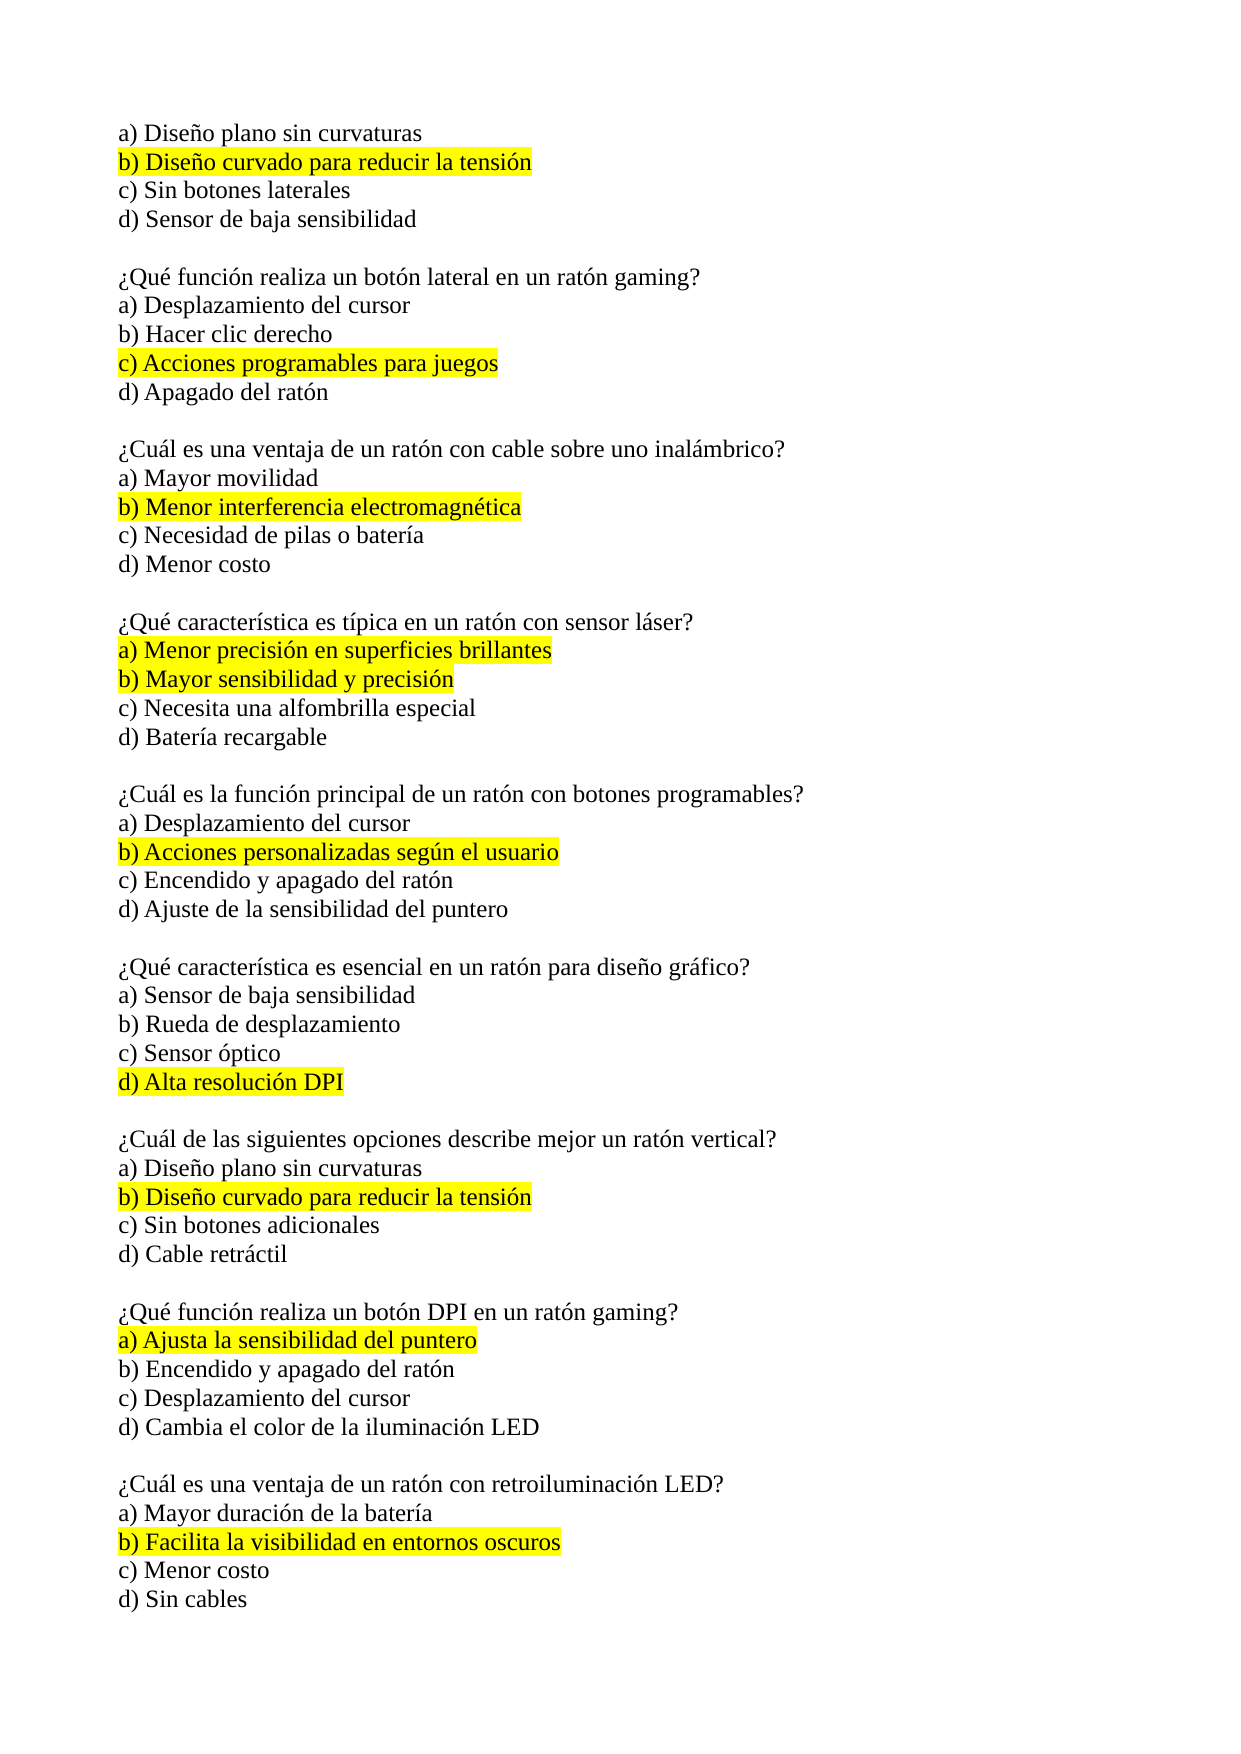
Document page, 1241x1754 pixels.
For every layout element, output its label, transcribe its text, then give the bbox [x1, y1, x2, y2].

text ¿Cuál de las siguientes opciones describe mejor un ratón vertical? [118, 1124, 1122, 1153]
text d) Sin cables [118, 1584, 1122, 1613]
text c) Menor costo [118, 1556, 1122, 1584]
text d) Ajuste de la sensibilidad del puntero [118, 894, 1122, 923]
text c) Sin botones adicionales [118, 1211, 1122, 1239]
text a) Ajusta la sensibilidad del puntero [118, 1326, 1122, 1354]
text b) Hacer clic derecho [118, 319, 1122, 348]
text d) Menor costo [118, 549, 1122, 578]
text a) Diseño plano sin curvaturas [118, 118, 1122, 147]
text b) Mayor sensibilidad y precisión [118, 664, 1122, 693]
text b) Menor interferencia electromagnética [118, 492, 1122, 521]
text b) Encendido y apagado del ratón [118, 1354, 1122, 1383]
text d) Batería recargable [118, 722, 1122, 751]
text d) Apagado del ratón [118, 377, 1122, 406]
text b) Facilita la visibilidad en entornos oscuros [118, 1527, 1122, 1556]
text d) Alta resolución DPI [118, 1067, 1122, 1096]
text ¿Qué característica es típica en un ratón con sensor láser? [118, 607, 1122, 636]
text c) Acciones programables para juegos [118, 348, 1122, 377]
text d) Cable retráctil [118, 1239, 1122, 1268]
text d) Sensor de baja sensibilidad [118, 204, 1122, 233]
text ¿Qué característica es esencial en un ratón para diseño gráfico? [118, 952, 1122, 981]
text ¿Cuál es una ventaja de un ratón con cable sobre uno inalámbrico? [118, 434, 1122, 463]
text ¿Qué función realiza un botón DPI en un ratón gaming? [118, 1297, 1122, 1326]
text a) Desplazamiento del cursor [118, 291, 1122, 319]
text ¿Cuál es la función principal de un ratón con botones programables? [118, 779, 1122, 808]
text a) Mayor movilidad [118, 463, 1122, 492]
text c) Sensor óptico [118, 1038, 1122, 1067]
text b) Diseño curvado para reducir la tensión [118, 147, 1122, 176]
text c) Necesidad de pilas o batería [118, 521, 1122, 549]
text c) Necesita una alfombrilla especial [118, 693, 1122, 722]
text a) Mayor duración de la batería [118, 1498, 1122, 1527]
text ¿Qué función realiza un botón lateral en un ratón gaming? [118, 262, 1122, 291]
text c) Encendido y apagado del ratón [118, 866, 1122, 894]
text b) Acciones personalizadas según el usuario [118, 837, 1122, 866]
text b) Diseño curvado para reducir la tensión [118, 1182, 1122, 1211]
text a) Diseño plano sin curvaturas [118, 1153, 1122, 1182]
text c) Sin botones laterales [118, 176, 1122, 204]
text a) Desplazamiento del cursor [118, 808, 1122, 837]
text c) Desplazamiento del cursor [118, 1383, 1122, 1412]
text a) Menor precisión en superficies brillantes [118, 636, 1122, 664]
text b) Rueda de desplazamiento [118, 1009, 1122, 1038]
text a) Sensor de baja sensibilidad [118, 981, 1122, 1009]
text ¿Cuál es una ventaja de un ratón con retroiluminación LED? [118, 1469, 1122, 1498]
text d) Cambia el color de la iluminación LED [118, 1412, 1122, 1441]
